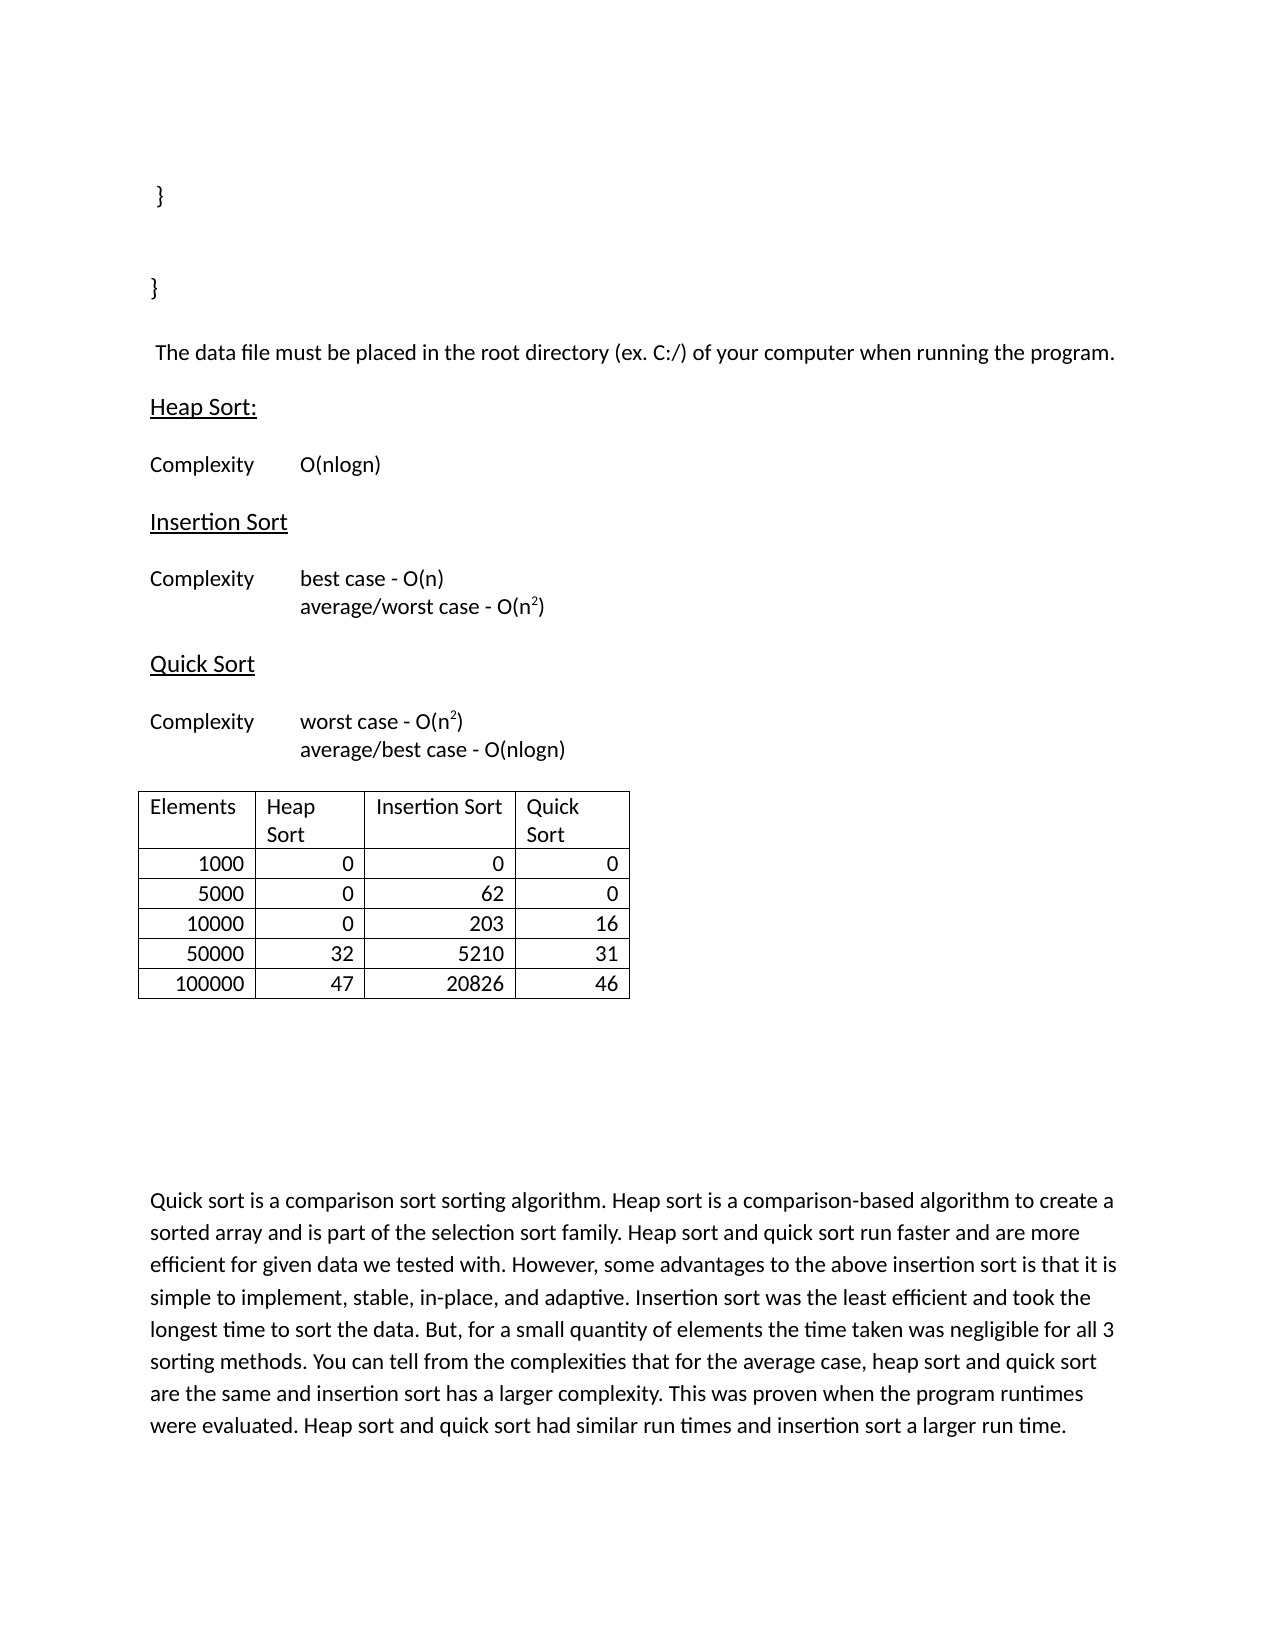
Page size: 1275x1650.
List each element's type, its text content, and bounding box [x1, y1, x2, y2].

text Complexity worst case - O(n2) [150, 707, 1125, 735]
table_header Heap Sort [256, 792, 364, 848]
table_cell 0 [516, 849, 629, 878]
table_cell 0 [516, 879, 629, 908]
table_cell 47 [256, 969, 364, 998]
table_header Quick Sort [516, 792, 629, 848]
text } [150, 181, 1125, 211]
table_cell 46 [516, 969, 629, 998]
table_cell 31 [516, 939, 629, 968]
table_cell 0 [365, 849, 515, 878]
table_header Elements [139, 792, 255, 848]
text average/best case - O(nlogn) [150, 735, 1125, 763]
text Complexity O(nlogn) [150, 450, 1125, 478]
text Insertion Sort [150, 506, 1125, 536]
table_cell 0 [256, 909, 364, 938]
table_cell 100000 [139, 969, 255, 998]
table_cell 0 [256, 849, 364, 878]
table_cell 32 [256, 939, 364, 968]
text average/worst case - O(n2) [150, 592, 1125, 620]
table_cell 16 [516, 909, 629, 938]
text Complexity best case - O(n) [150, 564, 1125, 592]
text } [150, 272, 1125, 303]
text The data file must be placed in the root directory (ex. C:/) of your computer when running the program. [150, 338, 1125, 366]
table_cell 20826 [365, 969, 515, 998]
table_cell 10000 [139, 909, 255, 938]
table_cell 5000 [139, 879, 255, 908]
table_cell 0 [256, 879, 364, 908]
text Quick Sort [150, 648, 1125, 679]
table_cell 203 [365, 909, 515, 938]
table_cell 62 [365, 879, 515, 908]
text Quick sort is a comparison sort sorting algorithm. Heap sort is a comparison-based algorithm to create a sorted array and is part of the selection sort family. Heap sort and quick sort run faster and are more efficient for given data we tested with. However, some advantages to the above insertion sort is that it is simple to implement, stable, in-place, and adaptive. Insertion sort was the least efficient and took the longest time to sort the data. But, for a small quantity of elements the time taken was negligible for all 3 sorting methods. You can tell from the complexities that for the average case, heap sort and quick sort are the same and insertion sort has a larger complexity. This was proven when the program runtimes were evaluated. Heap sort and quick sort had similar run times and insertion sort a larger run time. [150, 1186, 1125, 1439]
table_cell 5210 [365, 939, 515, 968]
table_cell 50000 [139, 939, 255, 968]
table_cell 1000 [139, 849, 255, 878]
table_header Insertion Sort [365, 792, 515, 848]
text Heap Sort: [150, 391, 1125, 422]
